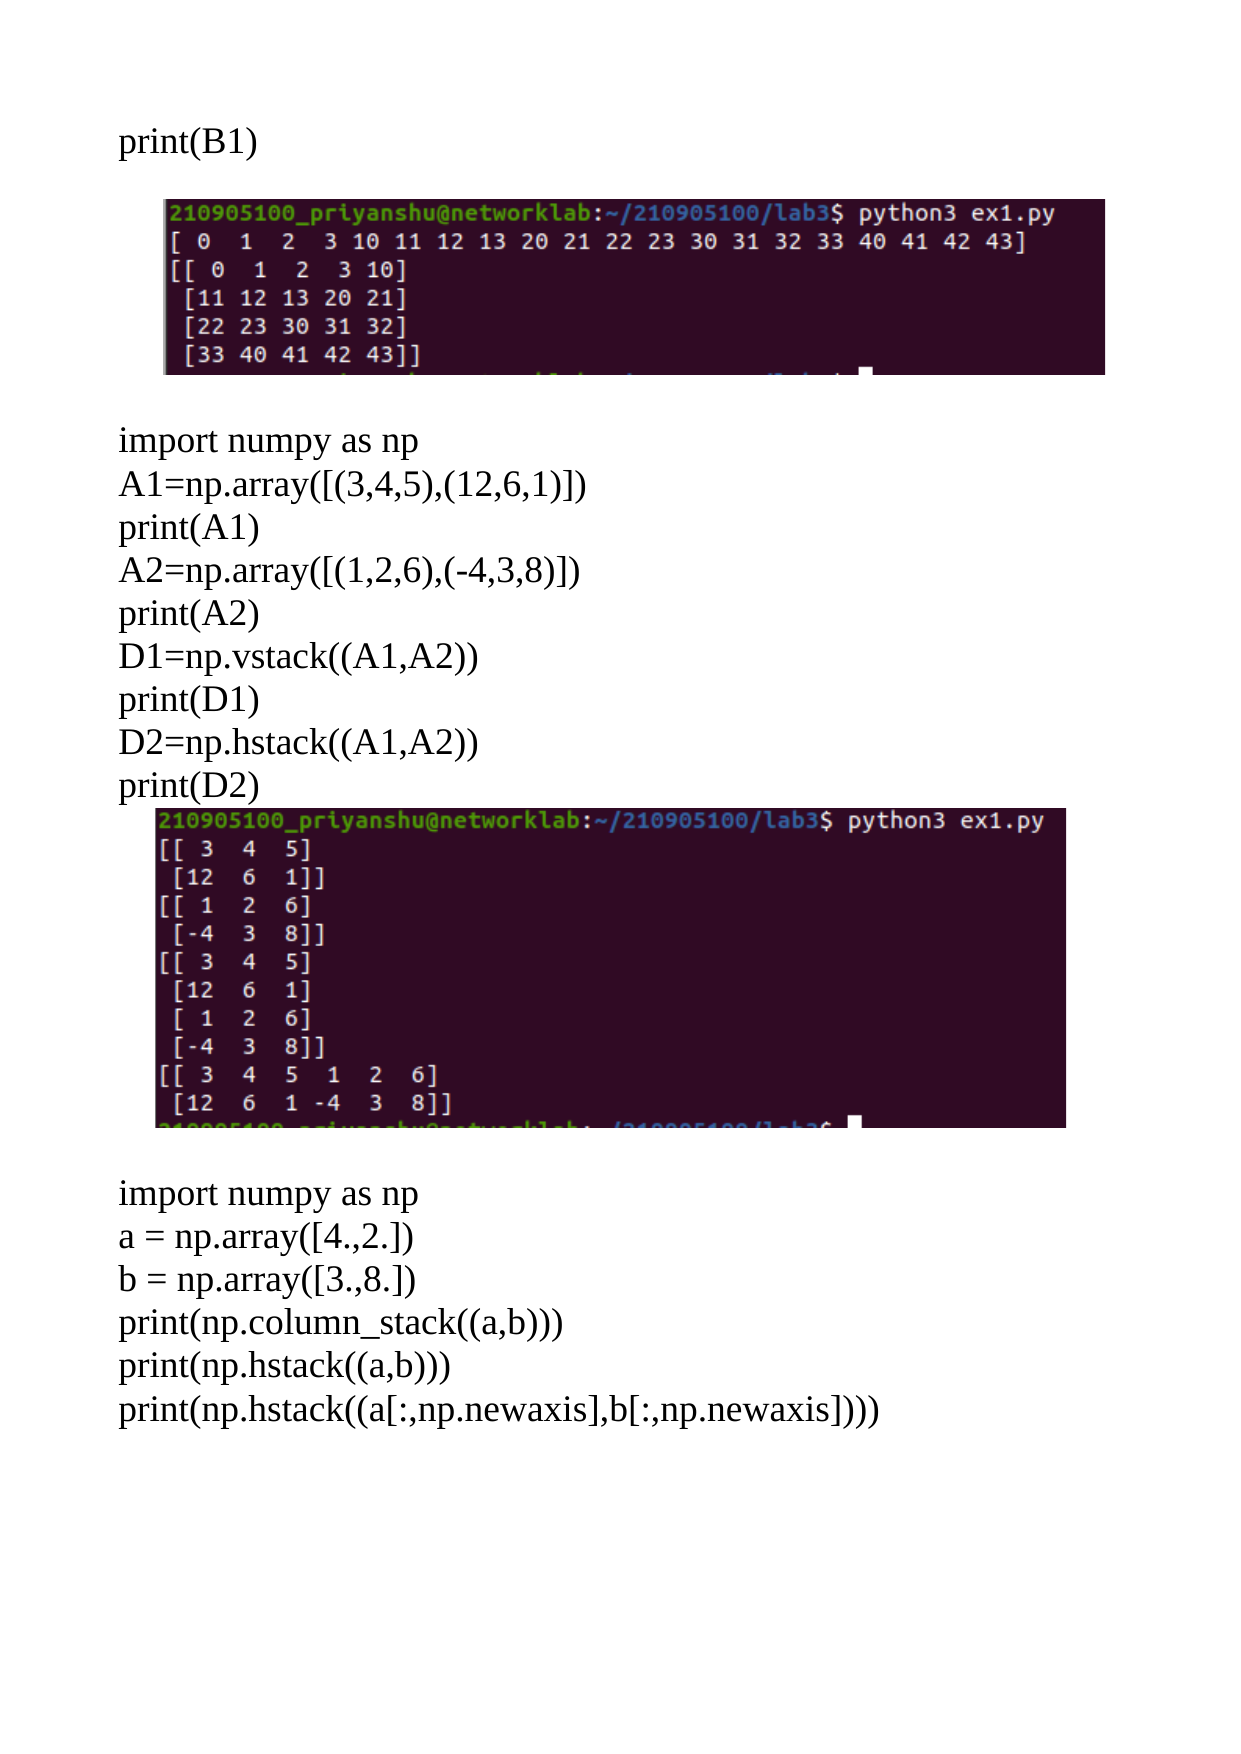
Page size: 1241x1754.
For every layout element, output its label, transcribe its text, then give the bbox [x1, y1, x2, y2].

text b = np.array([3.,8.]) [118, 1257, 1122, 1300]
text print(np.hstack((a[:,np.newaxis],b[:,np.newaxis]))) [118, 1386, 1122, 1429]
text import numpy as np [118, 1170, 1122, 1213]
text print(A2) [118, 590, 1122, 633]
picture [163, 199, 1106, 375]
text A1=np.array([(3,4,5),(12,6,1)]) [118, 461, 1122, 504]
text print(D1) [118, 677, 1122, 720]
text print(B1) [118, 118, 1122, 418]
text print(np.column_stack((a,b))) [118, 1300, 1122, 1343]
text D1=np.vstack((A1,A2)) [118, 633, 1122, 677]
text print(A1) [118, 504, 1122, 547]
text import numpy as np [118, 418, 1122, 461]
text a = np.array([4.,2.]) [118, 1213, 1122, 1257]
text print(np.hstack((a,b))) [118, 1343, 1122, 1386]
text D2=np.hstack((A1,A2)) [118, 720, 1122, 763]
text print(D2) [118, 763, 1122, 806]
text A2=np.array([(1,2,6),(-4,3,8)]) [118, 547, 1122, 590]
picture [155, 808, 1067, 1128]
